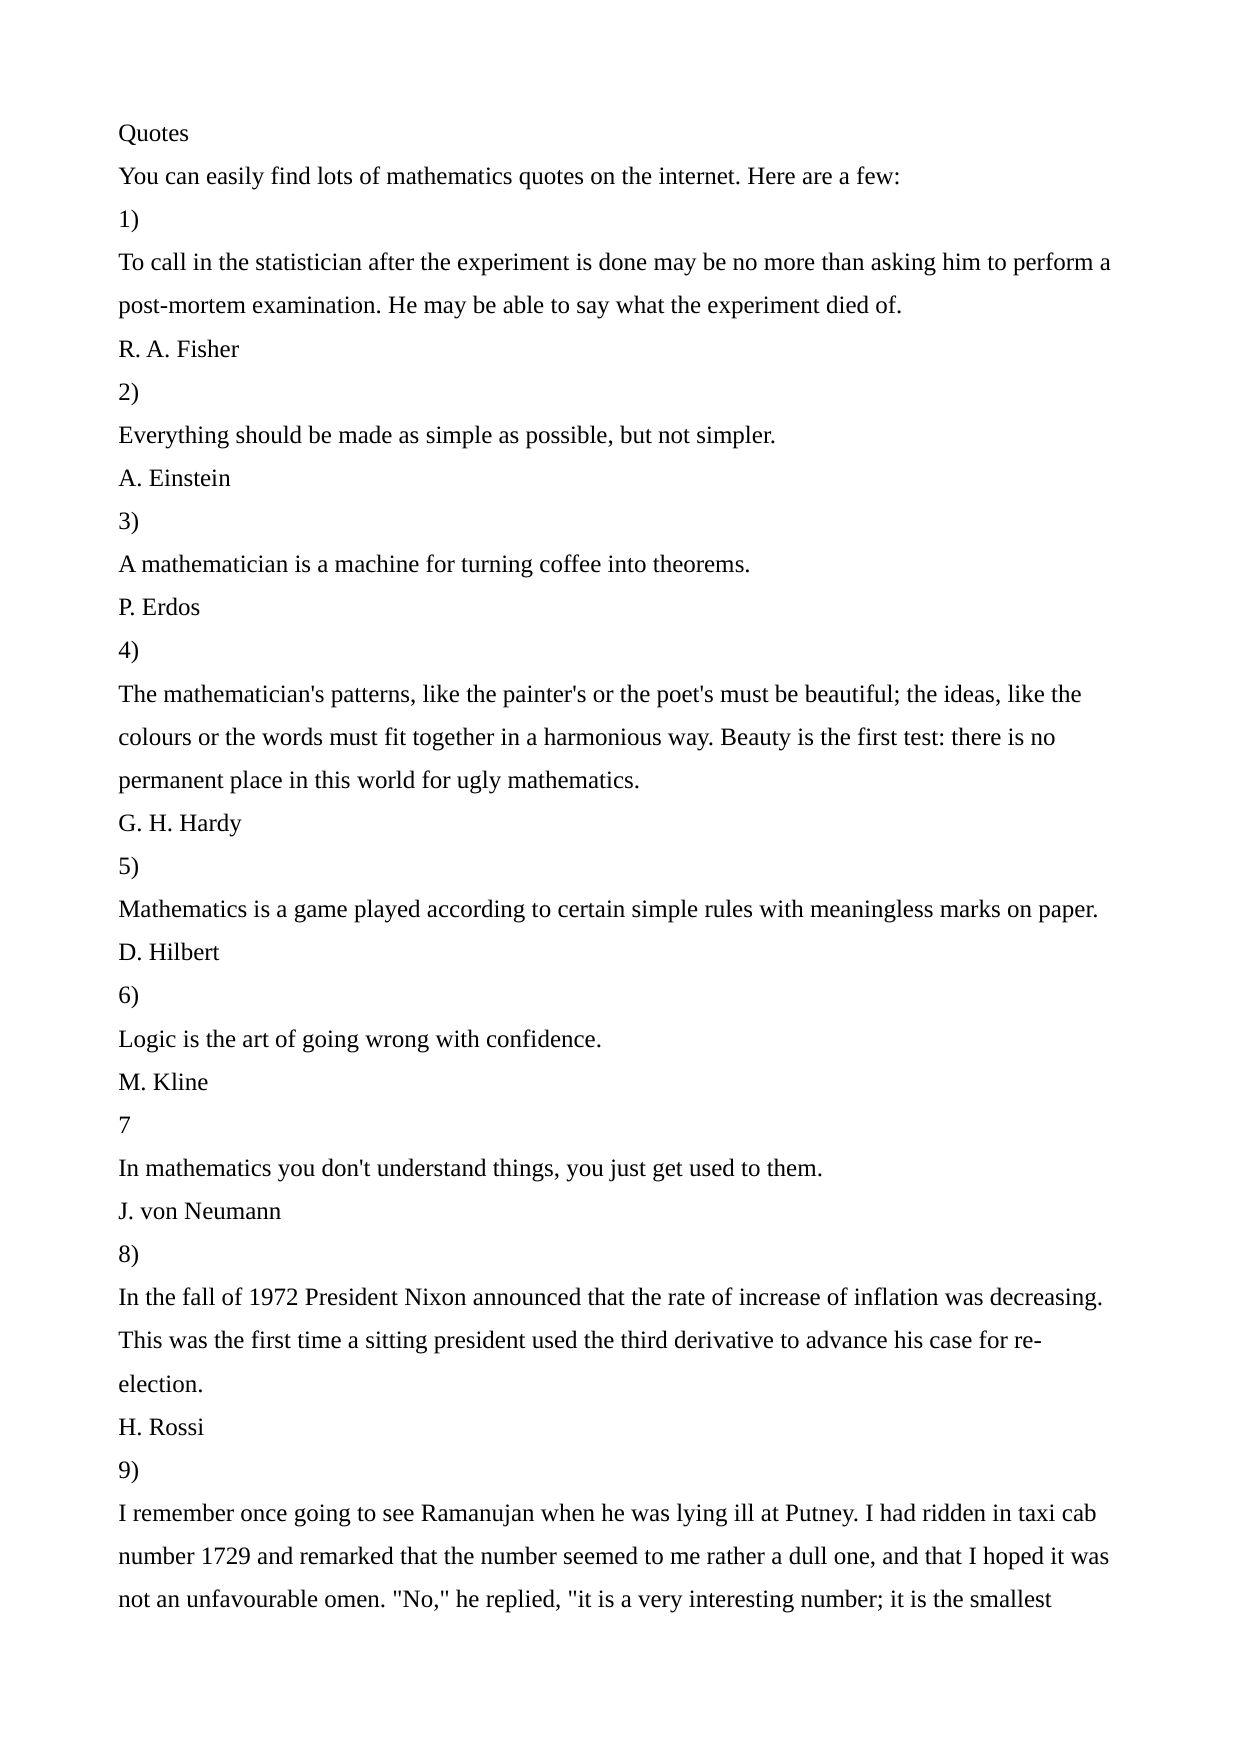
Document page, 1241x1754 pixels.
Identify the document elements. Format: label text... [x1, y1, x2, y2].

text P. Erdos [118, 592, 1122, 621]
text 9) [118, 1455, 1122, 1484]
text In the fall of 1972 President Nixon announced that the rate of increase of inflation was decreasing. This was the first time a sitting president used the third derivative to advance his case for re-election. [118, 1282, 1122, 1397]
text 5) [118, 851, 1122, 880]
text 2) [118, 377, 1122, 406]
text The mathematician's patterns, like the painter's or the poet's must be beautiful; the ideas, like the colours or the words must fit together in a harmonious way. Beauty is the first test: there is no permanent place in this world for ugly mathematics. [118, 679, 1122, 794]
text Mathematics is a game played according to certain simple rules with meaningless marks on paper. [118, 894, 1122, 923]
text To call in the statistician after the experiment is done may be no more than asking him to perform a post-mortem examination. He may be able to say what the experiment died of. [118, 247, 1122, 319]
text I remember once going to see Ramanujan when he was lying ill at Putney. I had ridden in taxi cab number 1729 and remarked that the number seemed to me rather a dull one, and that I hoped it was not an unfavourable omen. "No," he replied, "it is a very interesting number; it is the smallest [118, 1498, 1122, 1613]
text 4) [118, 636, 1122, 664]
text M. Kline [118, 1067, 1122, 1096]
text 1) [118, 204, 1122, 233]
text Everything should be made as simple as possible, but not simpler. [118, 420, 1122, 449]
text A mathematician is a machine for turning coffee into theorems. [118, 549, 1122, 578]
text A. Einstein [118, 463, 1122, 492]
text D. Hilbert [118, 937, 1122, 966]
text You can easily find lots of mathematics quotes on the internet. Here are a few: [118, 161, 1122, 190]
text 3) [118, 506, 1122, 535]
text Quotes [118, 118, 1122, 147]
text In mathematics you don't understand things, you just get used to them. [118, 1153, 1122, 1182]
text J. von Neumann [118, 1196, 1122, 1225]
text Logic is the art of going wrong with confidence. [118, 1024, 1122, 1052]
text 7 [118, 1110, 1122, 1139]
text 6) [118, 981, 1122, 1009]
text H. Rossi [118, 1412, 1122, 1441]
text G. H. Hardy [118, 808, 1122, 837]
text R. A. Fisher [118, 334, 1122, 362]
text 8) [118, 1239, 1122, 1268]
